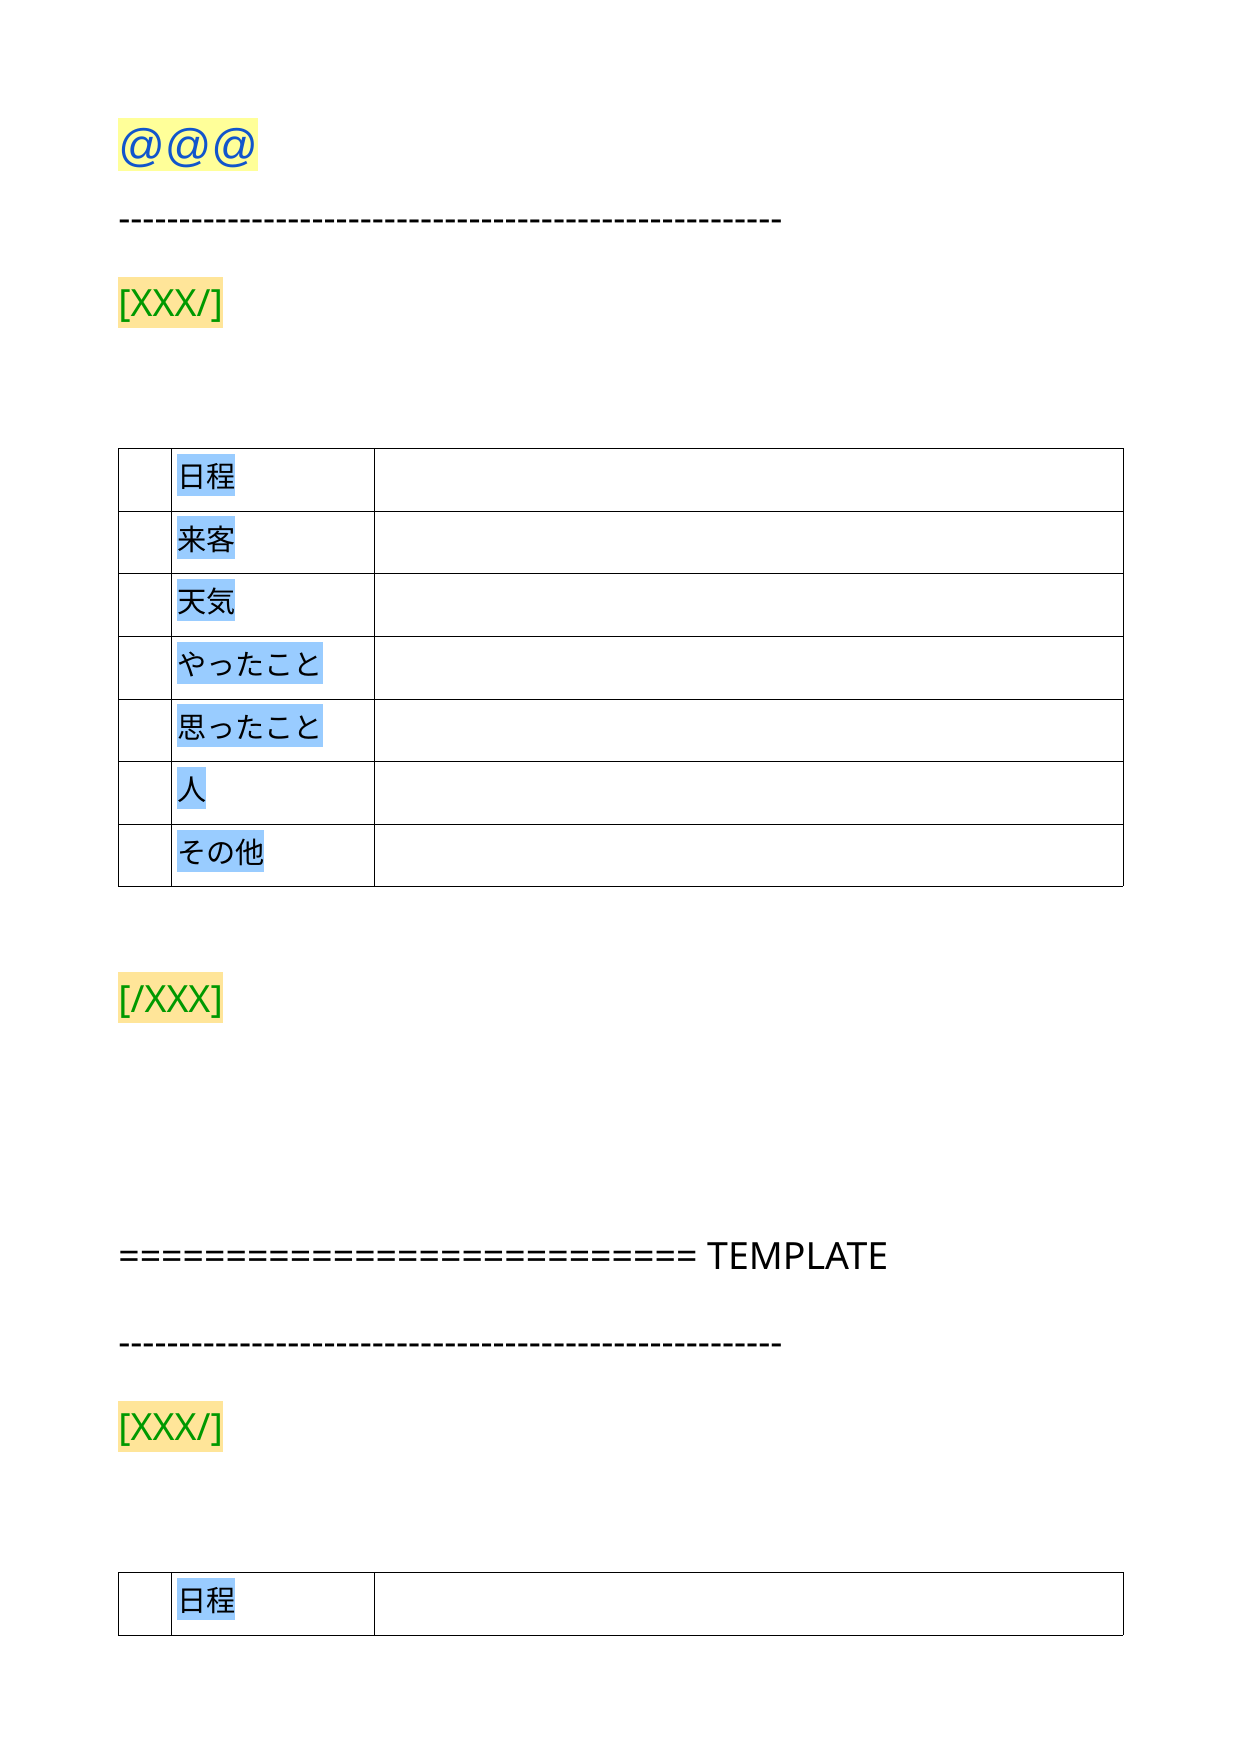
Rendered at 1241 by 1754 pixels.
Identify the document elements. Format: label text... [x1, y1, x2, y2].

table_cell [375, 700, 1123, 761]
table_header [119, 1573, 171, 1635]
table_cell 天気 [172, 574, 374, 636]
table_cell 思ったこと [172, 700, 374, 761]
table_cell 来客 [172, 512, 374, 573]
table_header 日程 [172, 1573, 374, 1635]
text =========================== TEMPLATE [118, 1229, 1122, 1280]
table_cell [375, 574, 1123, 636]
text ------------------------------------------------------- [118, 191, 1122, 242]
table_cell [119, 762, 171, 824]
table_cell [375, 825, 1123, 886]
table_header 日程 [172, 449, 374, 511]
table_cell [375, 512, 1123, 573]
table_cell [119, 637, 171, 698]
text [XXX/] [118, 1401, 1122, 1452]
text [/XXX] [118, 972, 1122, 1023]
text @@@ [118, 118, 1122, 171]
table_cell [375, 637, 1123, 698]
table_cell [119, 700, 171, 761]
table_header [119, 449, 171, 511]
table_cell [119, 825, 171, 886]
table_header [375, 449, 1123, 511]
table_cell やったこと [172, 637, 374, 698]
table_cell その他 [172, 825, 374, 886]
text [XXX/] [118, 277, 1122, 328]
table_cell 人 [172, 762, 374, 824]
text ------------------------------------------------------- [118, 1315, 1122, 1366]
table_header [375, 1573, 1123, 1635]
table_cell [119, 574, 171, 636]
table_cell [375, 762, 1123, 824]
table_cell [119, 512, 171, 573]
